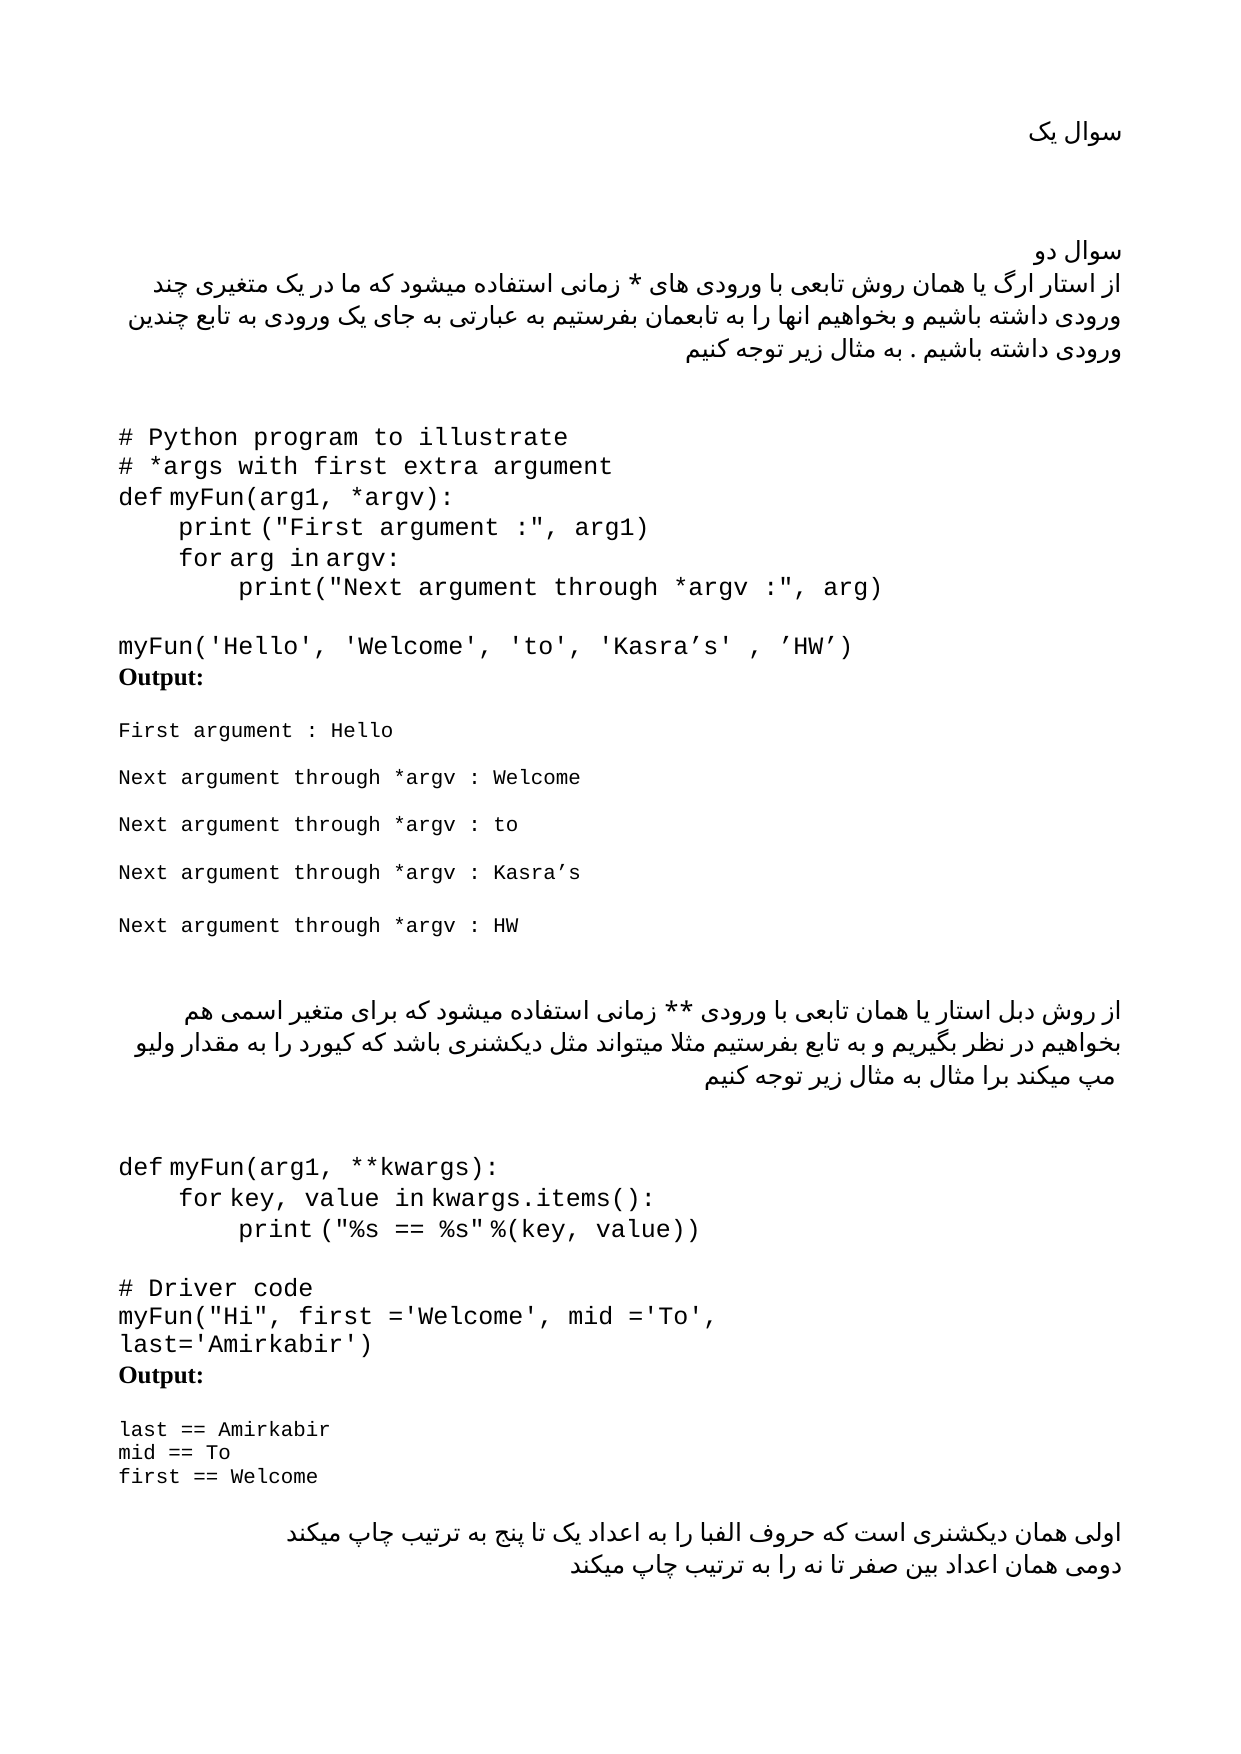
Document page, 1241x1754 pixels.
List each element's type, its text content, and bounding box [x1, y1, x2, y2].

text سوال دو [118, 237, 1122, 269]
table_header def myFun(arg1, **kwargs): for key, value in kwargs.items(): print ("%s == %s" %(key, value)) # Driver code myFun("Hi", first ='Welcome', mid ='To', last='Amirkabir') [118, 1152, 975, 1360]
text Output: [118, 1360, 1122, 1389]
text Next argument through *argv : Welcome [118, 767, 1122, 791]
text سوال یک [118, 118, 1122, 151]
text last == Amirkabir [118, 1418, 1122, 1442]
text Next argument through *argv : HW [118, 915, 1122, 938]
text First argument : Hello [118, 720, 1122, 743]
text Next argument through *argv : to [118, 814, 1122, 838]
text اولی همان دیکشنری است که حروف الفبا را به اعداد یک تا پنج به ترتیب چاپ میکند [118, 1519, 1122, 1552]
text Output: [118, 662, 1122, 690]
text Next argument through *argv : Kasra’s [118, 862, 1122, 885]
text mid == To [118, 1442, 1122, 1466]
table_header # Python program to illustrate # *args with first extra argument def myFun(arg1, *argv): print ("First argument :", arg1) for arg in argv: print("Next argument through *argv :", arg) myFun('Hello', 'Welcome', 'to', 'Kasra’s' , ’HW’) [118, 425, 886, 662]
text از استار ارگ یا همان روش تابعی با ورودی های * زمانی استفاده میشود که ما در یک متغیری چند ورودی داشته باشیم و بخواهیم انها را به تابعمان بفرستیم به عبارتی به جای یک ورودی به تابع چندین ورودی داشته باشیم . به مثال زیر توجه کنیم [118, 269, 1122, 367]
text دومی همان اعداد بین صفر تا نه را به ترتیب چاپ میکند [118, 1552, 1122, 1584]
text از روش دبل استار یا همان تابعی با ورودی ** زمانی استفاده میشود که برای متغیر اسمی هم بخواهیم در نظر بگیریم و به تابع بفرستیم مثلا میتواند مثل دیکشنری باشد که کیورد را به مقدار ولیو مپ میکند برا مثال به مثال زیر توجه کنیم [118, 997, 1122, 1094]
text first == Welcome [118, 1466, 1122, 1489]
